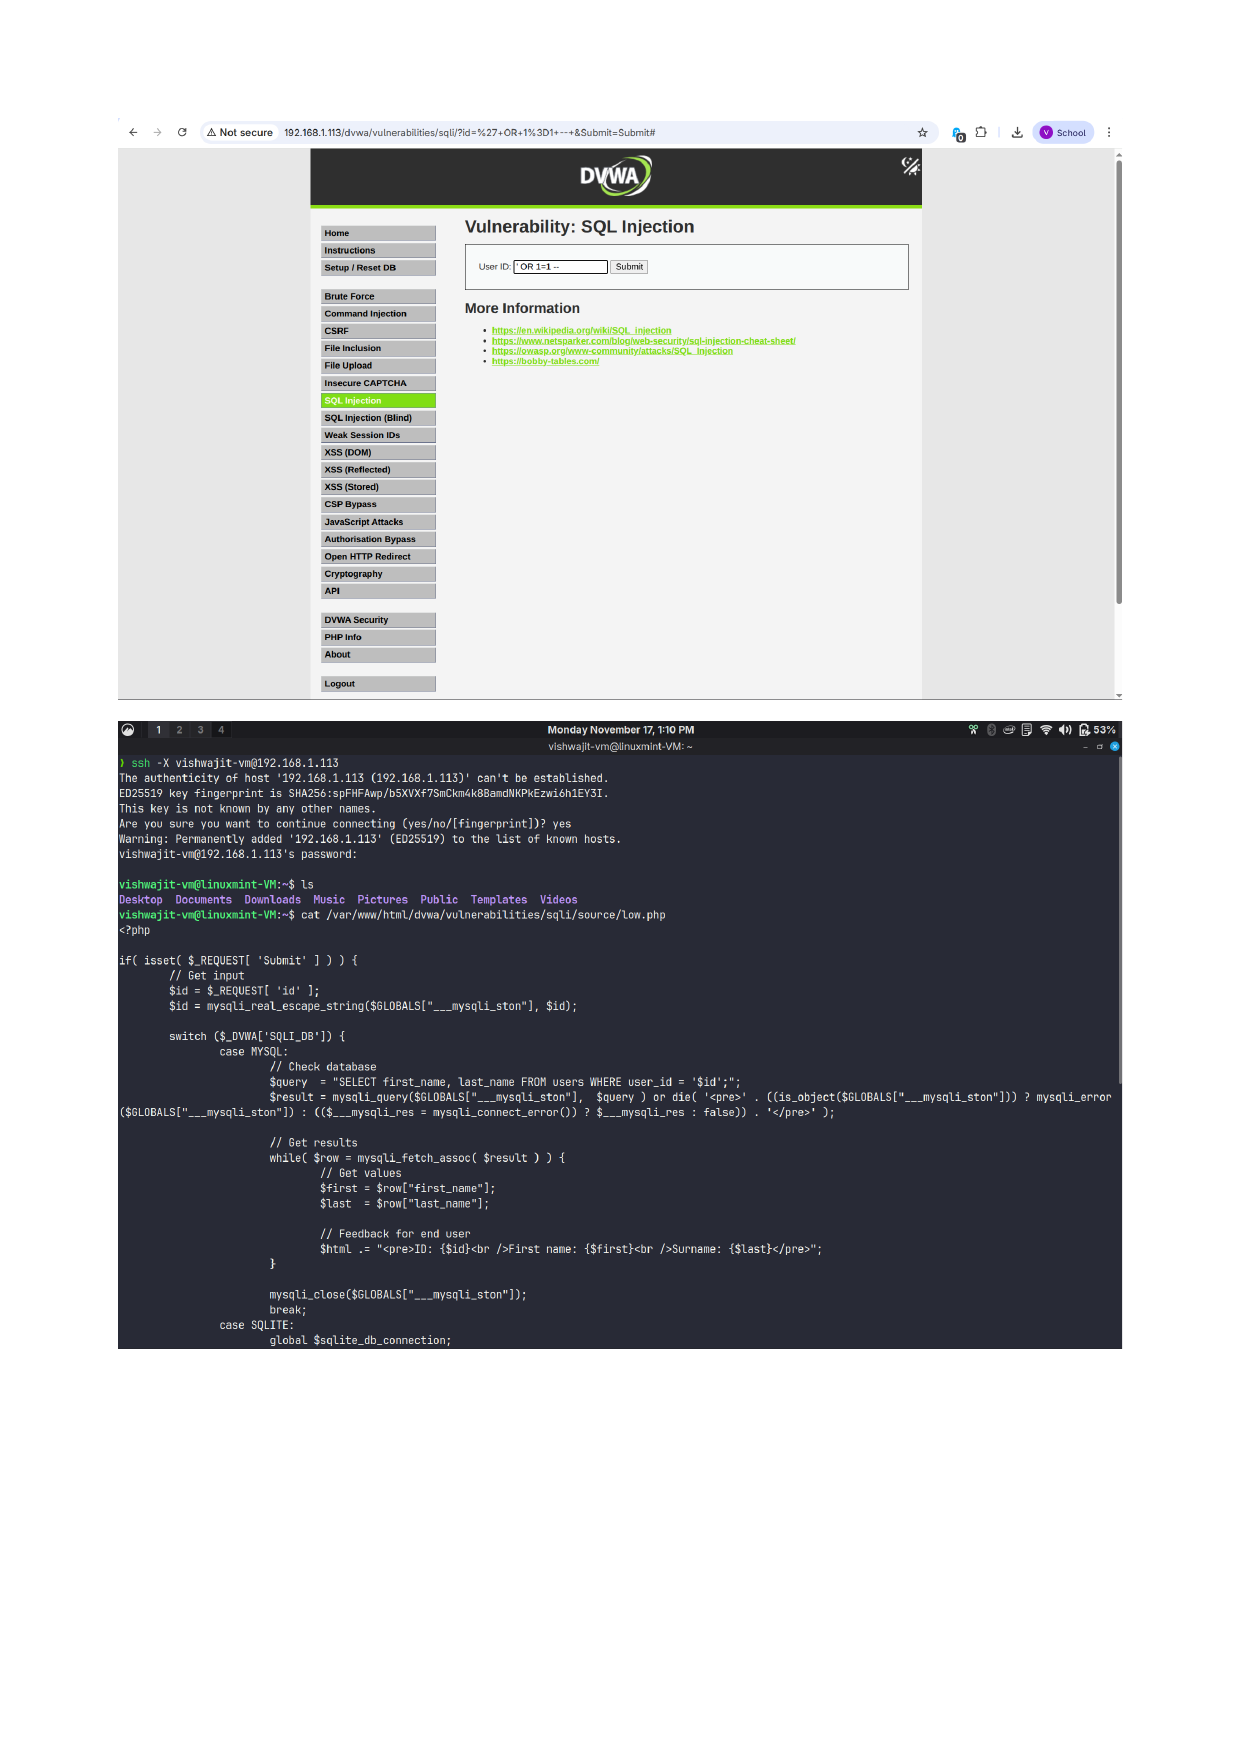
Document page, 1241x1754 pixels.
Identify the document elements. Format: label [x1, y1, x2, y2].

picture [118, 118, 1123, 700]
picture [118, 721, 1123, 1349]
